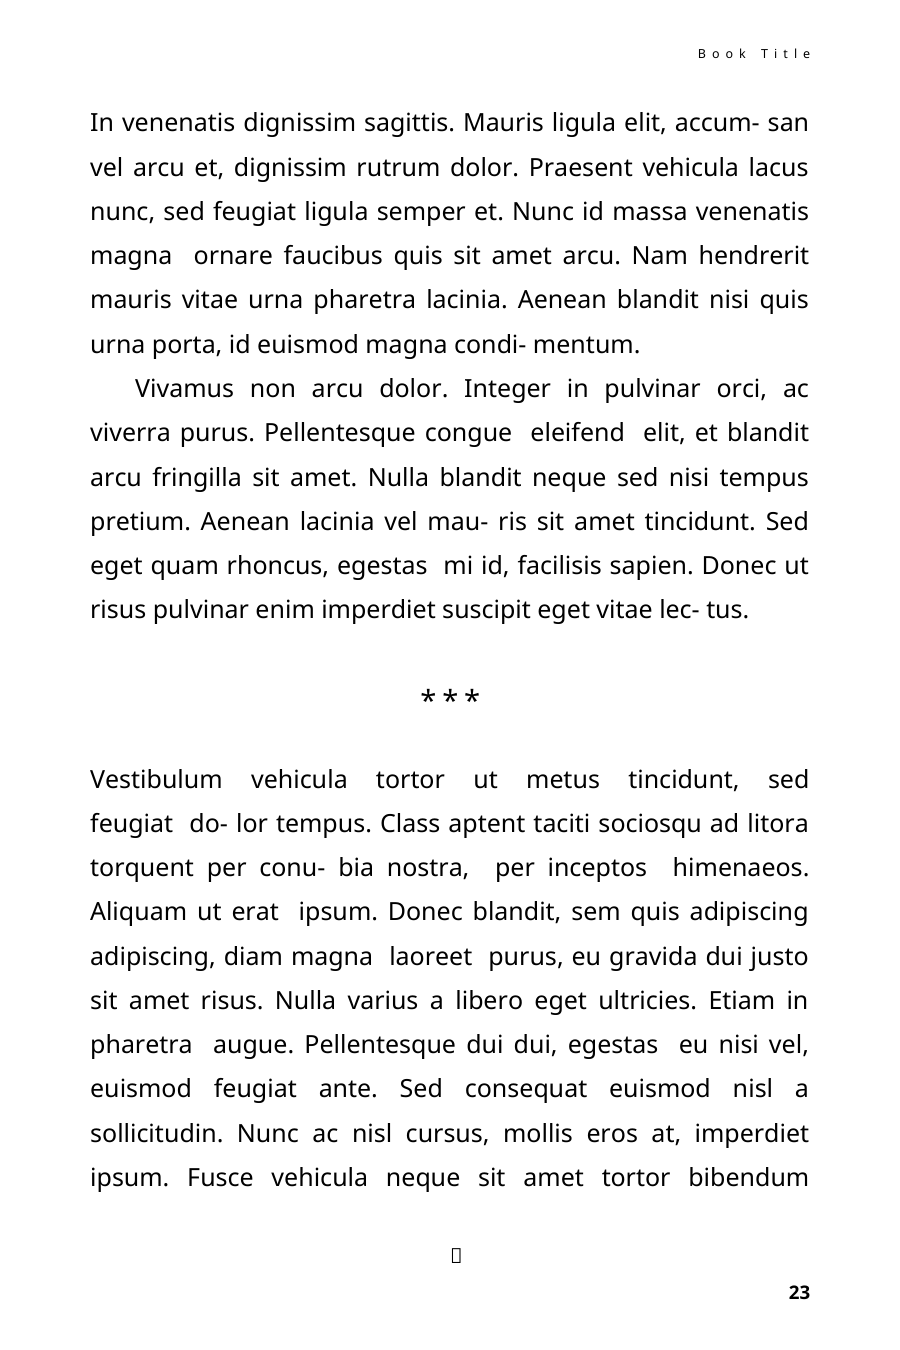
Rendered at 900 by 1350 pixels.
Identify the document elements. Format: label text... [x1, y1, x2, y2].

text In venenatis dignissim sagittis. Mauris ligula elit, accum- san vel arcu et, dignissim rutrum dolor. Praesent vehicula lacus nunc, sed feugiat ligula semper et. Nunc id massa venenatis magna ornare faucibus quis sit amet arcu. Nam hendrerit mauris vitae urna pharetra lacinia. Aenean blandit nisi quis urna porta, id euismod magna condi- mentum. [90, 105, 810, 360]
text Vivamus non arcu dolor. Integer in pulvinar orci, ac viverra purus. Pellentesque congue eleifend elit, et blandit arcu fringilla sit amet. Nulla blandit neque sed nisi tempus pretium. Aenean lacinia vel mau- ris sit amet tincidunt. Sed eget quam rhoncus, egestas mi id, facilisis sapien. Donec ut risus pulvinar enim imperdiet suscipit eget vitae lec- tus. [90, 371, 810, 626]
text *** [90, 681, 810, 720]
text Vestibulum vehicula tortor ut metus tincidunt, sed feugiat do- lor tempus. Class aptent taciti sociosqu ad litora torquent per conu- bia nostra, per inceptos himenaeos. Aliquam ut erat ipsum. Donec blandit, sem quis adipiscing adipiscing, diam magna laoreet purus, eu gravida dui justo sit amet risus. Nulla varius a libero eget ultricies. Etiam in pharetra augue. Pellentesque dui dui, egestas eu nisi vel, euismod feugiat ante. Sed consequat euismod nisl a sollicitudin. Nunc ac nisl cursus, mollis eros at, imperdiet ipsum. Fusce vehicula neque sit amet tortor bibendum [90, 761, 810, 1194]
